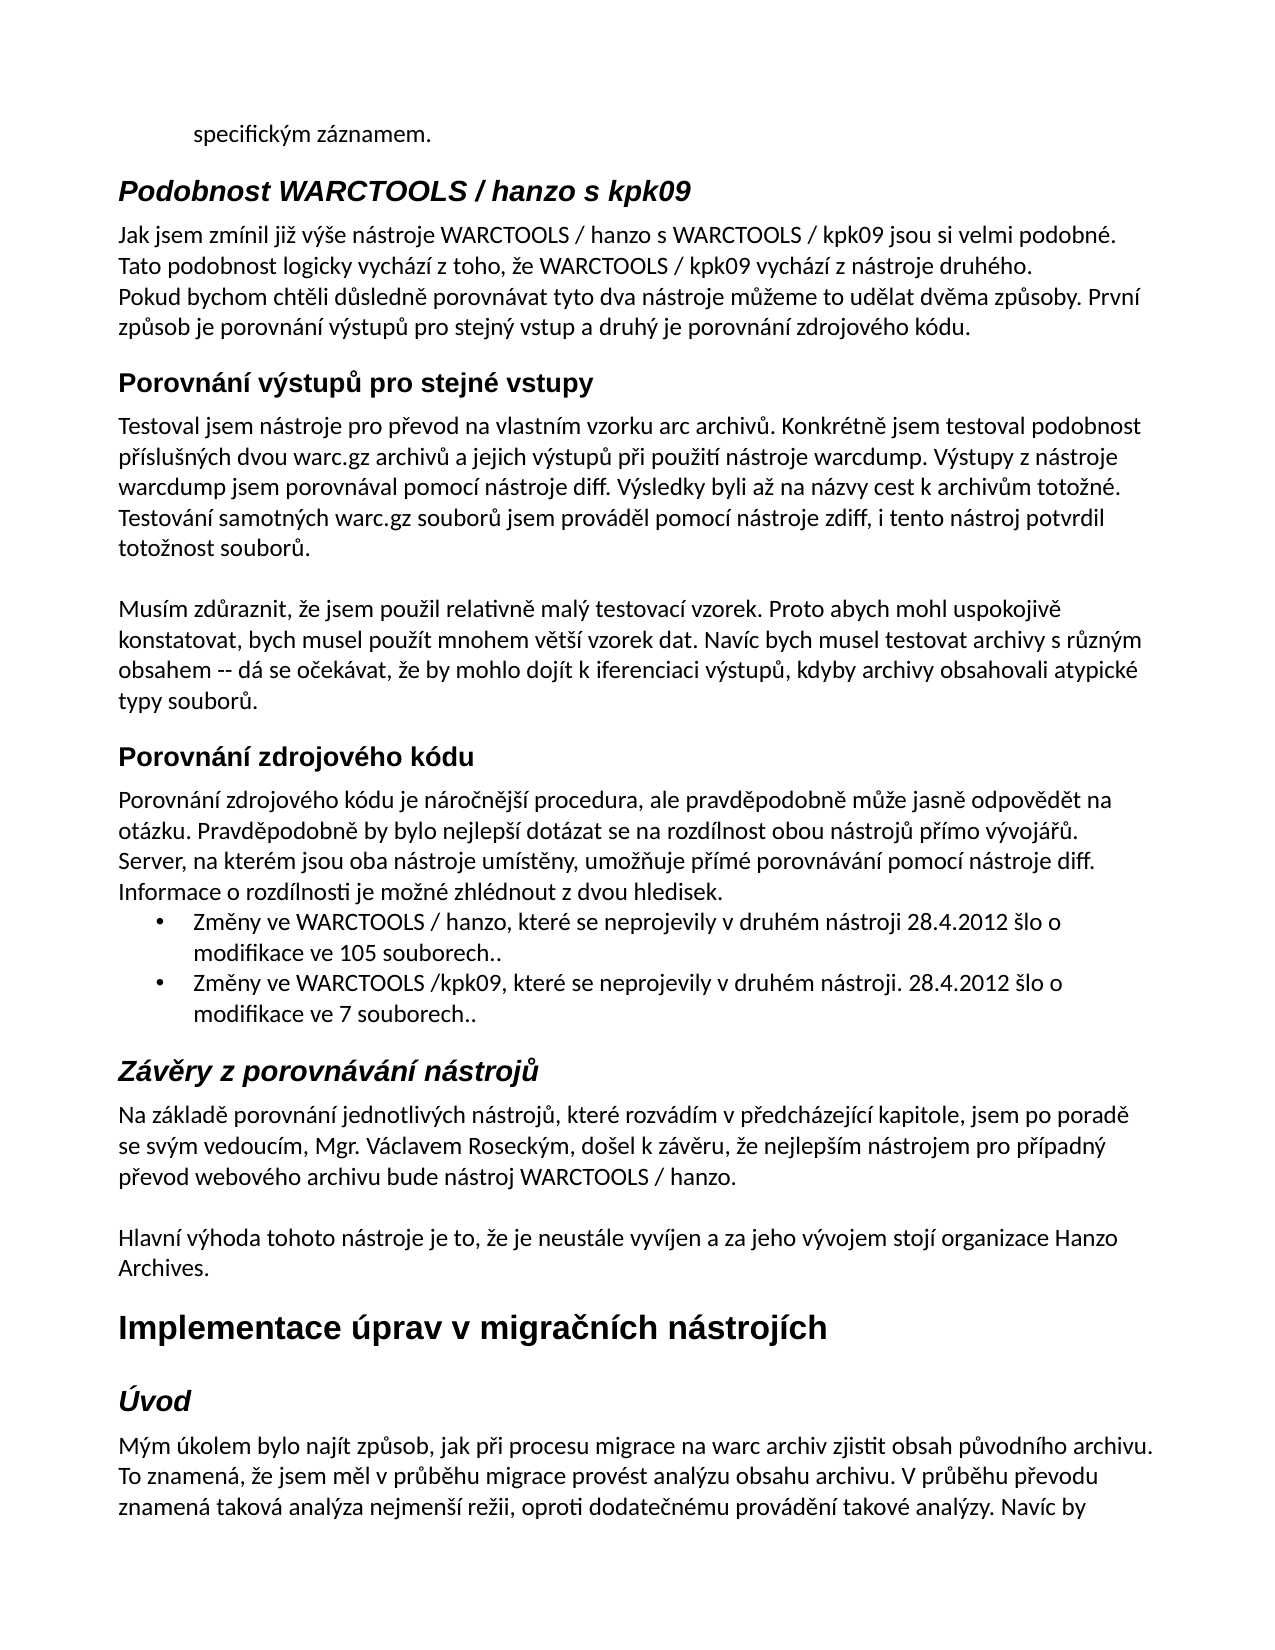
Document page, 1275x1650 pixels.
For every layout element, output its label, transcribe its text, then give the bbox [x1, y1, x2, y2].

text Testoval jsem nástroje pro převod na vlastním vzorku arc archivů. Konkrétně jsem testoval podobnost příslušných dvou warc.gz archivů a jejich výstupů při použití nástroje warcdump. Výstupy z nástroje warcdump jsem porovnával pomocí nástroje diff. Výsledky byli až na názvy cest k archivům totožné. Testování samotných warc.gz souborů jsem prováděl pomocí nástroje zdiff, i tento nástroj potvrdil totožnost souborů. [118, 411, 1157, 563]
subtitle Závěry z porovnávání nástrojů [118, 1054, 1157, 1087]
text Jak jsem zmínil již výše nástroje WARCTOOLS / hanzo s WARCTOOLS / kpk09 jsou si velmi podobné. Tato podobnost logicky vychází z toho, že WARCTOOLS / kpk09 vychází z nástroje druhého. [118, 220, 1157, 281]
subtitle Úvod [118, 1384, 1157, 1417]
text Pokud bychom chtěli důsledně porovnávat tyto dva nástroje můžeme to udělat dvěma způsoby. První způsob je porovnání výstupů pro stejný vstup a druhý je porovnání zdrojového kódu. [118, 281, 1157, 342]
list specifickým záznamem. [156, 118, 1157, 149]
text Na základě porovnání jednotlivých nástrojů, které rozvádím v předcházející kapitole, jsem po poradě se svým vedoucím, Mgr. Václavem Roseckým, došel k závěru, že nejlepším nástrojem pro případný převod webového archivu bude nástroj WARCTOOLS / hanzo. [118, 1100, 1157, 1191]
subtitle Implementace úprav v migračních nástrojích [118, 1308, 1157, 1346]
subtitle Porovnání výstupů pro stejné vstupy [118, 367, 1157, 398]
subtitle Podobnost WARCTOOLS / hanzo s kpk09 [118, 174, 1157, 207]
text Porovnání zdrojového kódu je náročnější procedura, ale pravděpodobně může jasně odpovědět na otázku. Pravděpodobně by bylo nejlepší dotázat se na rozdílnost obou nástrojů přímo vývojářů. [118, 784, 1157, 846]
text Musím zdůraznit, že jsem použil relativně malý testovací vzorek. Proto abych mohl uspokojivě konstatovat, bych musel použít mnohem větší vzorek dat. Navíc bych musel testovat archivy s různým obsahem -- dá se očekávat, že by mohlo dojít k iferenciaci výstupů, kdyby archivy obsahovali atypické typy souborů. [118, 594, 1157, 716]
text Hlavní výhoda tohoto nástroje je to, že je neustále vyvíjen a za jeho vývojem stojí organizace Hanzo Archives. [118, 1222, 1157, 1283]
subtitle Porovnání zdrojového kódu [118, 741, 1157, 772]
list Změny ve WARCTOOLS / hanzo, které se neprojevily v druhém nástroji 28.4.2012 šlo o modifikace ve 105 souborech.. [156, 907, 1157, 968]
list Změny ve WARCTOOLS /kpk09, které se neprojevily v druhém nástroji. 28.4.2012 šlo o modifikace ve 7 souborech.. [156, 968, 1157, 1029]
text Mým úkolem bylo najít způsob, jak při procesu migrace na warc archiv zjistit obsah původního archivu. To znamená, že jsem měl v průběhu migrace provést analýzu obsahu archivu. V průběhu převodu znamená taková analýza nejmenší režii, oproti dodatečnému provádění takové analýzy. Navíc by [118, 1430, 1157, 1522]
text Server, na kterém jsou oba nástroje umístěny, umožňuje přímé porovnávání pomocí nástroje diff. Informace o rozdílnosti je možné zhlédnout z dvou hledisek. [118, 846, 1157, 907]
